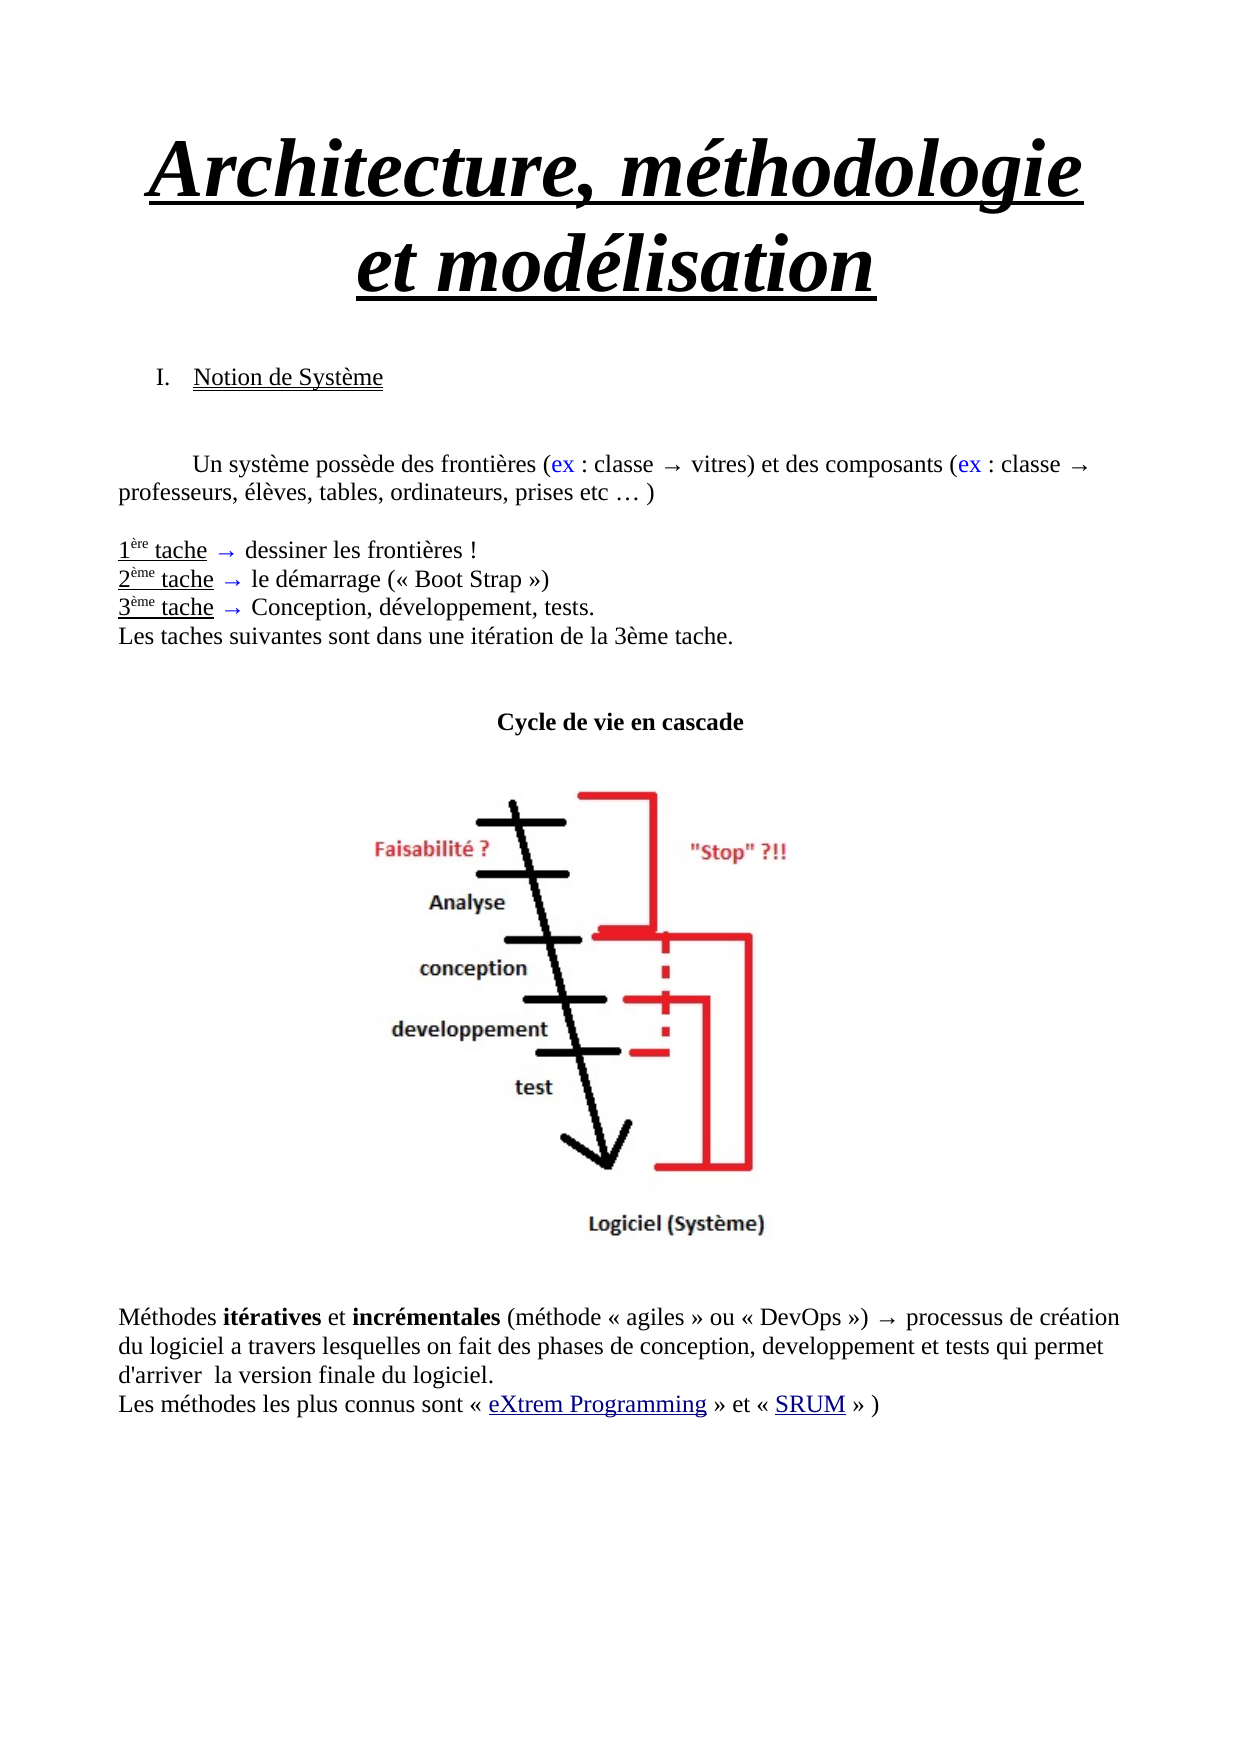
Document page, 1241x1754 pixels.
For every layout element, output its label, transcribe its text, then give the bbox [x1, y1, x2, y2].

text 1ère tache → dessiner les frontières ! [118, 535, 1122, 564]
text Architecture, méthodologie et modélisation [118, 118, 1122, 310]
text Méthodes itératives et incrémentales (méthode « agiles » ou « DevOps ») → processus de création du logiciel a travers lesquelles on fait des phases de conception, developpement et tests qui permet d'arriver la version finale du logiciel. [118, 765, 1122, 1389]
text 2ème tache → le démarrage (« Boot Strap ») [118, 564, 1122, 592]
text 3ème tache → Conception, développement, tests. [118, 592, 1122, 621]
text Cycle de vie en cascade [118, 707, 1122, 736]
list Notion de Système [156, 362, 1122, 391]
text Les taches suivantes sont dans une itération de la 3ème tache. [118, 621, 1122, 650]
text Les méthodes les plus connus sont « eXtrem Programming » et « SRUM » ) [118, 1389, 1122, 1417]
picture [348, 765, 892, 1303]
text Un système possède des frontières (ex : classe → vitres) et des composants (ex : classe → professeurs, élèves, tables, ordinateurs, prises etc … ) [118, 449, 1122, 506]
